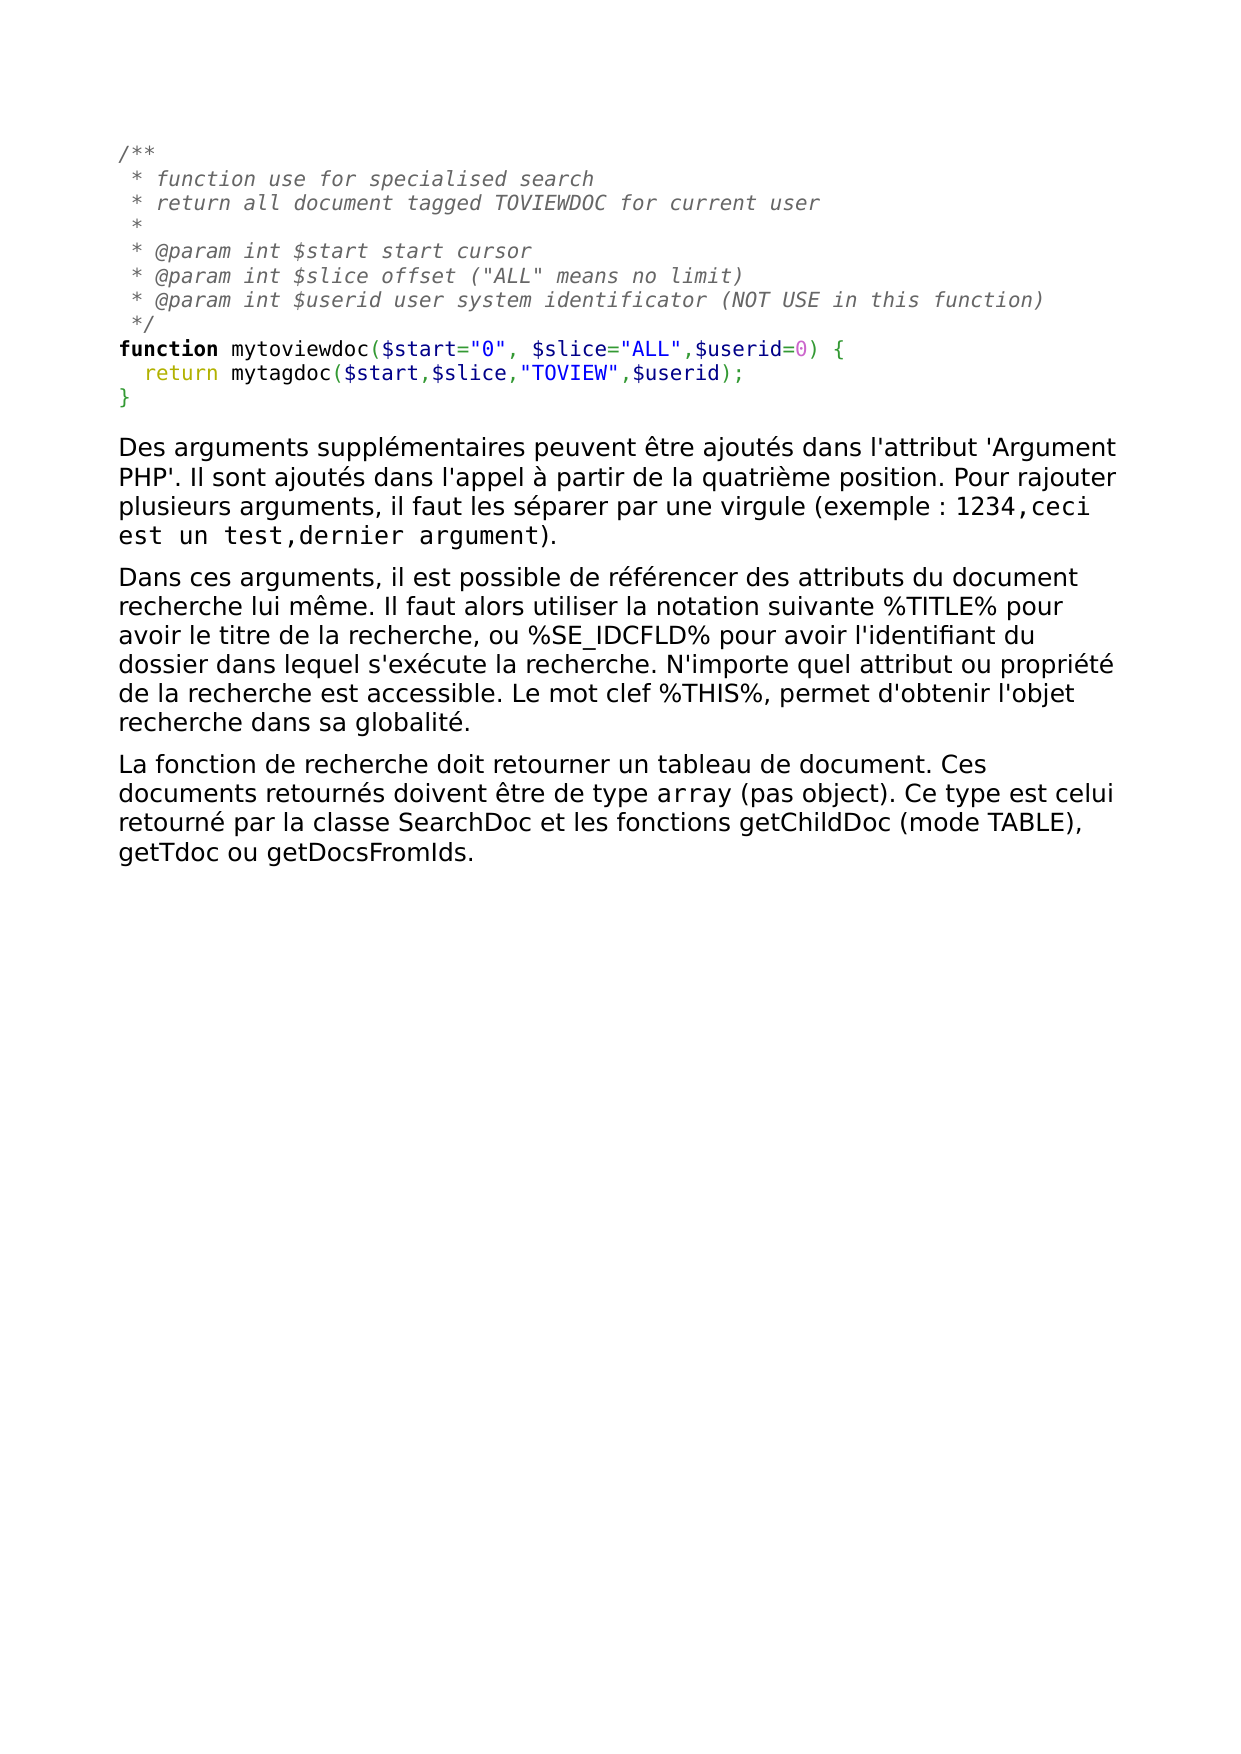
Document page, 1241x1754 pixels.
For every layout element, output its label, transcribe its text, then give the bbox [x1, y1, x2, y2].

text * @param int $start start cursor [118, 239, 1122, 264]
text return mytagdoc($start,$slice,"TOVIEW",$userid); [118, 361, 1122, 385]
text * return all document tagged TOVIEWDOC for current user [118, 191, 1122, 215]
text */ [118, 312, 1122, 337]
text /** [118, 142, 1122, 167]
text } [118, 385, 1122, 434]
text * [118, 215, 1122, 239]
text function mytoviewdoc($start="0", $slice="ALL",$userid=0) { [118, 337, 1122, 361]
text Des arguments supplémentaires peuvent être ajoutés dans l'attribut 'Argument PHP'. Il sont ajoutés dans l'appel à partir de la quatrième position. Pour rajouter plusieurs arguments, il faut les séparer par une virgule (exemple : 1234,ceci est un test,dernier argument). [118, 434, 1122, 550]
text * @param int $userid user system identificator (NOT USE in this function) [118, 288, 1122, 312]
text * function use for specialised search [118, 167, 1122, 191]
text Dans ces arguments, il est possible de référencer des attributs du document recherche lui même. Il faut alors utiliser la notation suivante %TITLE% pour avoir le titre de la recherche, ou %SE_IDCFLD% pour avoir l'identifiant du dossier dans lequel s'exécute la recherche. N'importe quel attribut ou propriété de la recherche est accessible. Le mot clef %THIS%, permet d'obtenir l'objet recherche dans sa globalité. [118, 563, 1122, 738]
text La fonction de recherche doit retourner un tableau de document. Ces documents retournés doivent être de type array (pas object). Ce type est celui retourné par la classe SearchDoc et les fonctions getChildDoc (mode TABLE), getTdoc ou getDocsFromIds. [118, 750, 1122, 867]
text * @param int $slice offset ("ALL" means no limit) [118, 264, 1122, 288]
